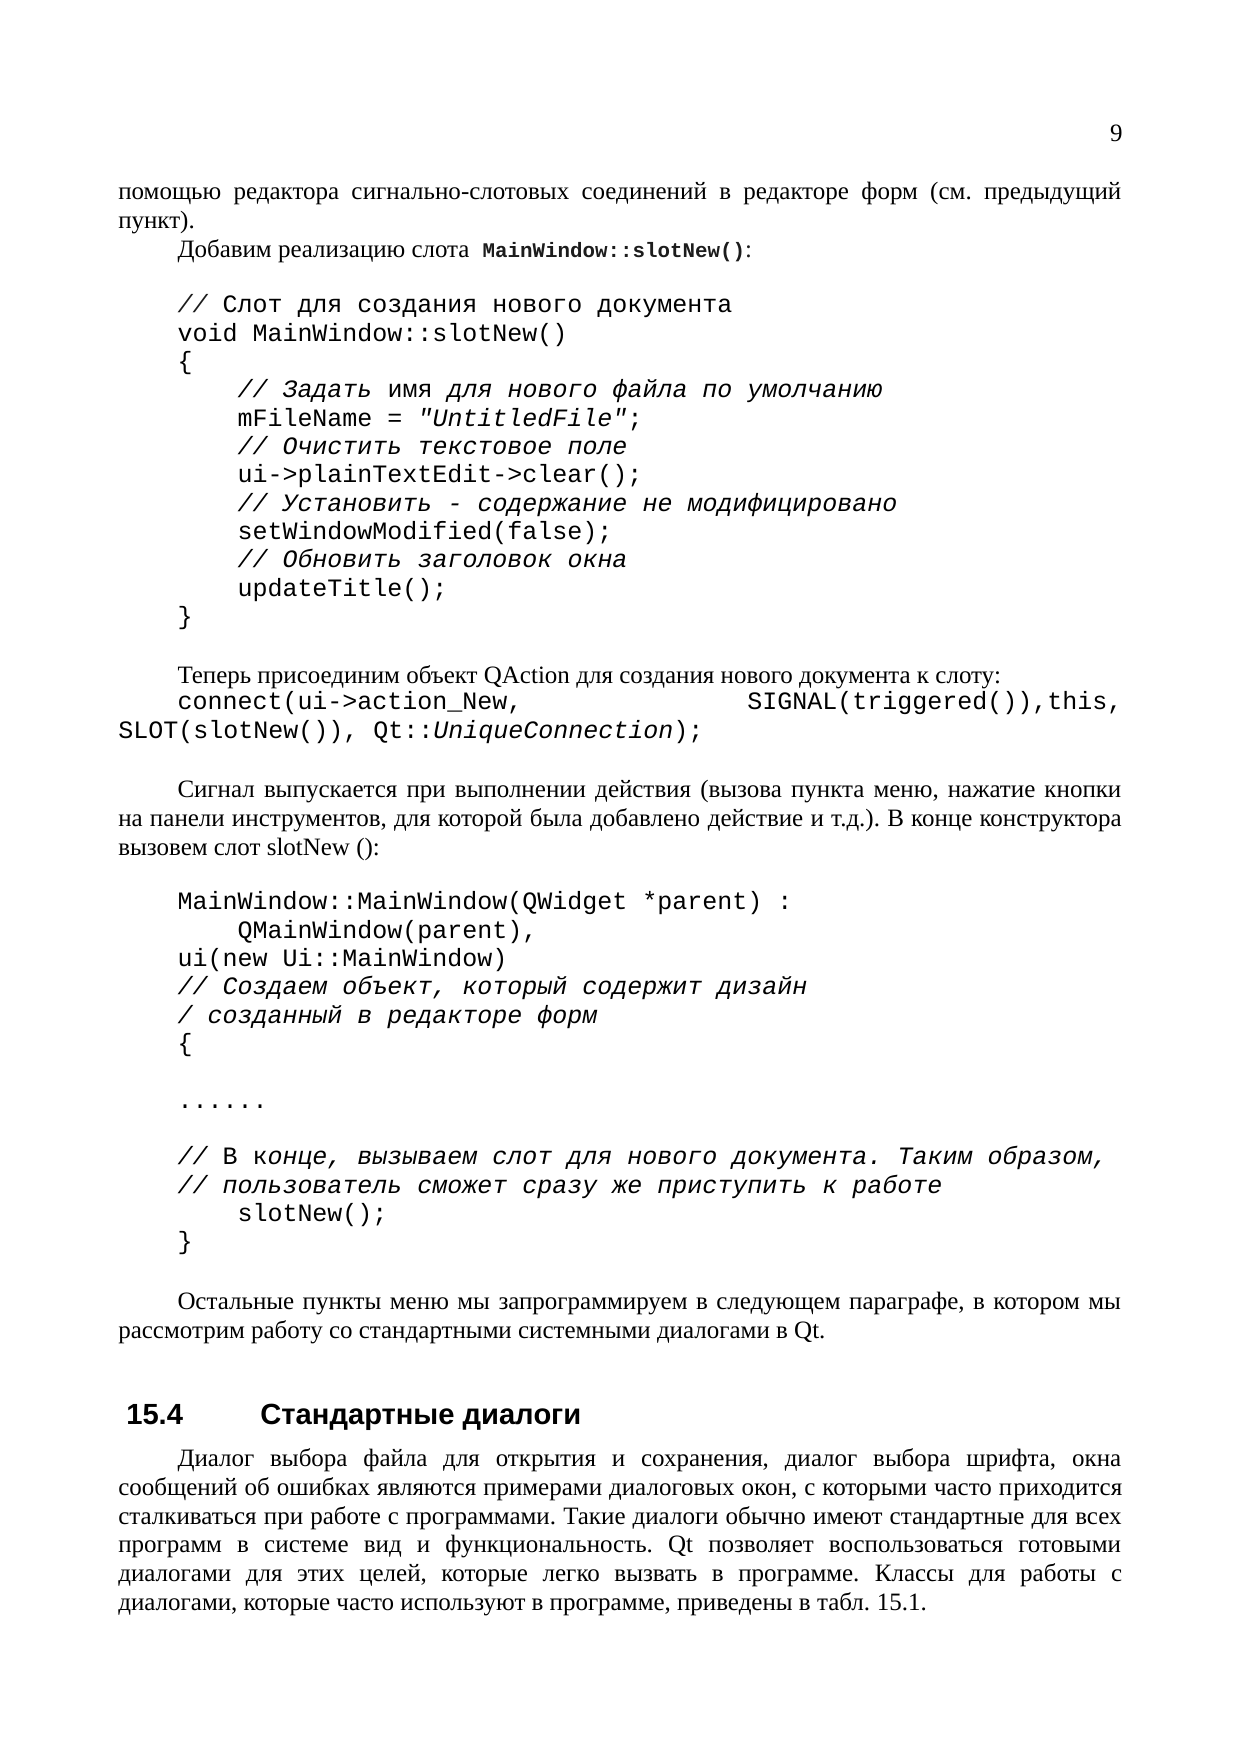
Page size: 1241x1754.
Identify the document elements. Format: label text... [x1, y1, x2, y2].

text mFileName = "UntitledFile"; [118, 405, 1122, 433]
text ui(new Ui::MainWindow) [118, 946, 1122, 974]
text QMainWindow(parent), [118, 917, 1122, 946]
text Диалог выбора файла для открытия и сохранения, диалог выбора шрифта, окна сообщений об ошибках являются примерами диалоговых окон, с которыми часто приходится сталкиваться при работе с программами. Такие диалоги обычно имеют стандартные для всех программ в системе вид и функциональность. Qt позволяет воспользоваться готовыми диалогами для этих целей, которые легко вызвать в программе. Классы для работы с диалогами, которые часто используют в программе, приведены в табл. 15.1. [118, 1443, 1122, 1616]
text // Создаем объект, который содержит дизайн [118, 974, 1122, 1002]
text // Установить - содержание не модифицировано [118, 490, 1122, 518]
text ui->plainTextEdit->clear(); [118, 462, 1122, 490]
text // пользователь сможет сразу же приступить к работе [118, 1172, 1122, 1201]
text { [118, 348, 1122, 377]
text Добавим реализацию слота MainWindow::slotNew(): [118, 234, 1122, 263]
subtitle Стандартные диалоги [118, 1397, 1122, 1431]
text // Слот для создания нового документа [118, 292, 1122, 320]
text Остальные пункты меню мы запрограммируем в следующем параграфе, в котором мы рассмотрим работу со стандартными системными диалогами в Qt. [118, 1286, 1122, 1343]
text MainWindow::MainWindow(QWidget *parent) : [118, 889, 1122, 917]
text setWindowModified(false); [118, 518, 1122, 547]
text // В конце, вызываем слот для нового документа. Таким образом, [118, 1144, 1122, 1172]
text } [118, 603, 1122, 632]
text { [118, 1031, 1122, 1059]
text помощью редактора сигнально-слотовых соединений в редакторе форм (см. предыдущий пункт). [118, 176, 1122, 234]
text // Задать имя для нового файла по умолчанию [118, 377, 1122, 405]
text / созданный в редакторе форм [118, 1002, 1122, 1031]
text // Обновить заголовок окна [118, 547, 1122, 575]
text ...... [118, 1087, 1122, 1116]
text Сигнал выпускается при выполнении действия (вызова пункта меню, нажатие кнопки на панели инструментов, для которой была добавлено ​​действие и т.д.). В конце конструктора вызовем слот slotNew (): [118, 774, 1122, 861]
text connect(ui->action_New, SIGNAL(triggered()),this, SLOT(slotNew()), Qt::UniqueConnection); [118, 689, 1122, 746]
text } [118, 1229, 1122, 1257]
text // Очистить текстовое поле [118, 433, 1122, 462]
text updateTitle(); [118, 575, 1122, 603]
text slotNew(); [118, 1201, 1122, 1229]
text Теперь присоединим объект QAction для создания нового документа к слоту: [118, 660, 1122, 689]
text void MainWindow::slotNew() [118, 320, 1122, 348]
